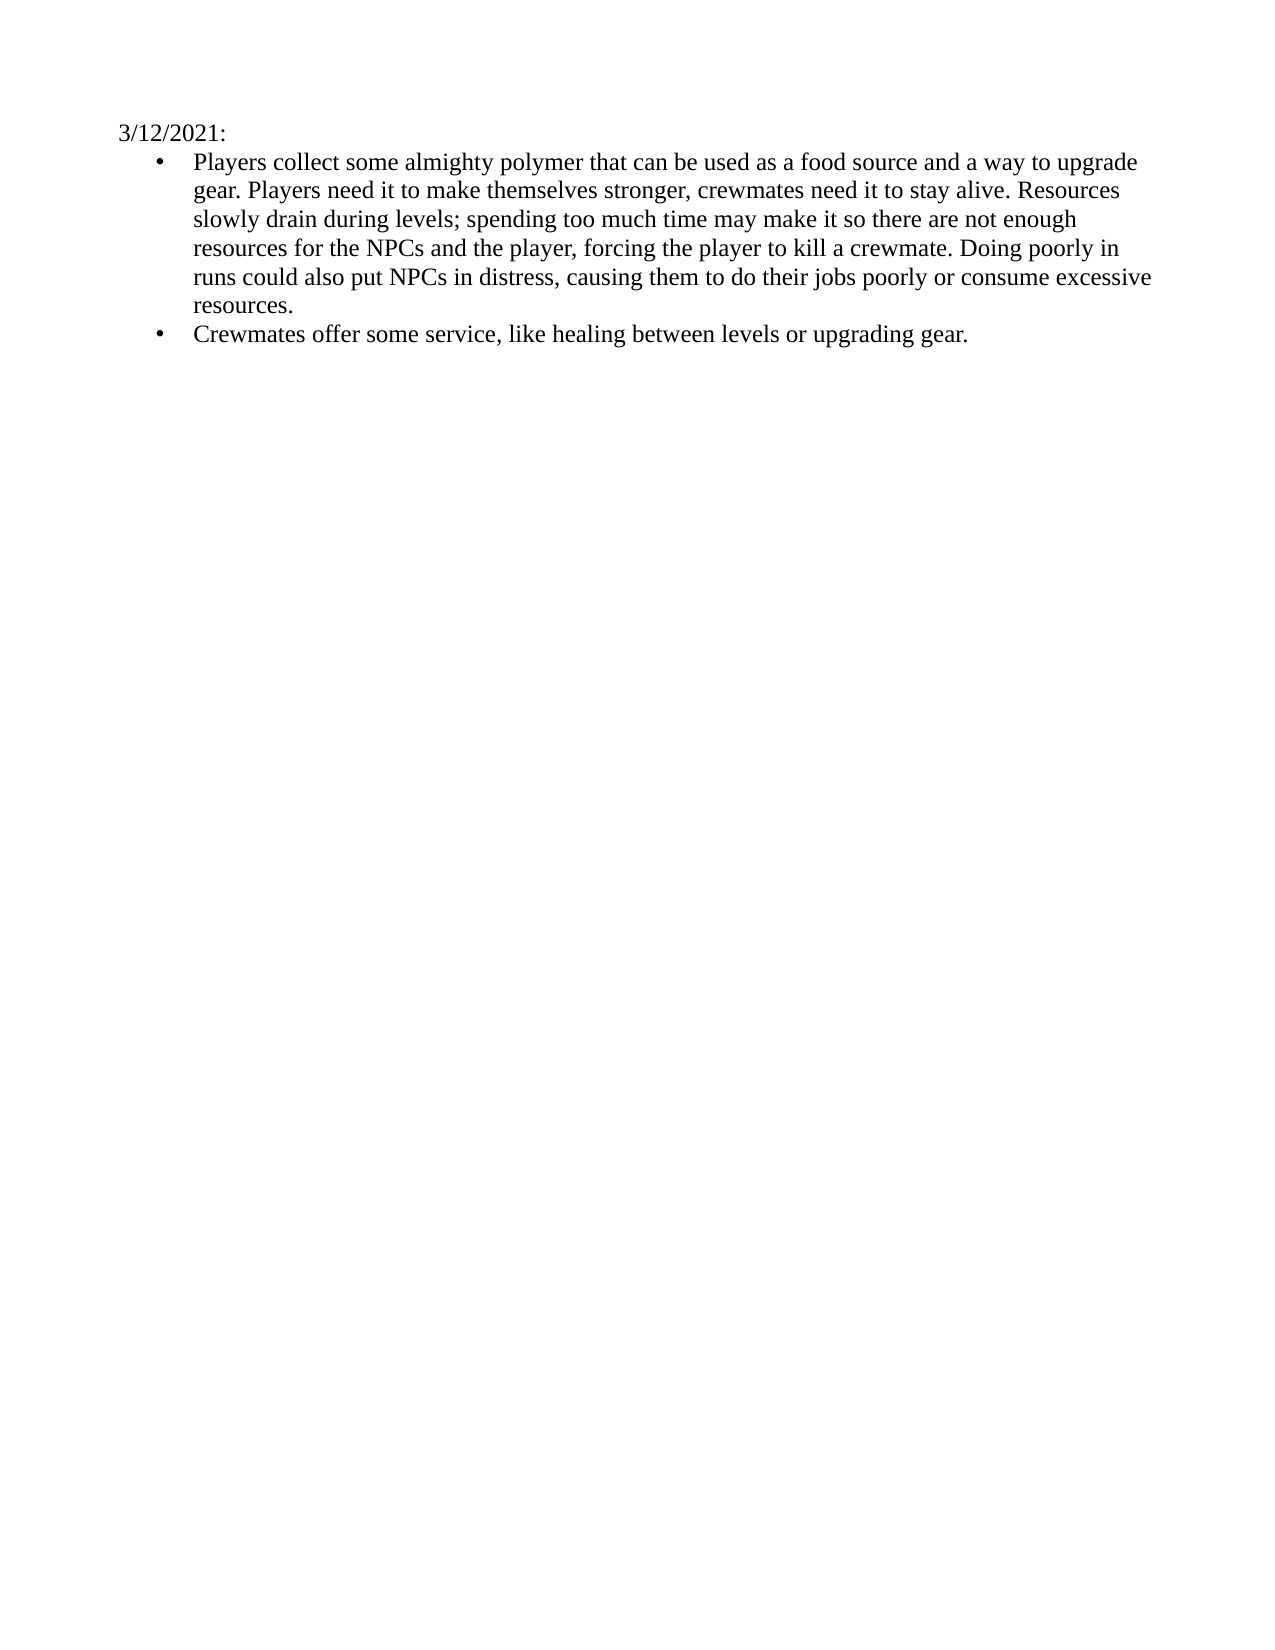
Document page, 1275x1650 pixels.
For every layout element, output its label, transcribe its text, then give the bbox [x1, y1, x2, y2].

list Players collect some almighty polymer that can be used as a food source and a way to upgrade gear. Players need it to make themselves stronger, crewmates need it to stay alive. Resources slowly drain during levels; spending too much time may make it so there are not enough resources for the NPCs and the player, forcing the player to kill a crewmate. Doing poorly in runs could also put NPCs in distress, causing them to do their jobs poorly or consume excessive resources. [156, 147, 1157, 319]
text 3/12/2021: [118, 118, 1157, 147]
list Crewmates offer some service, like healing between levels or upgrading gear. [156, 319, 1157, 348]
